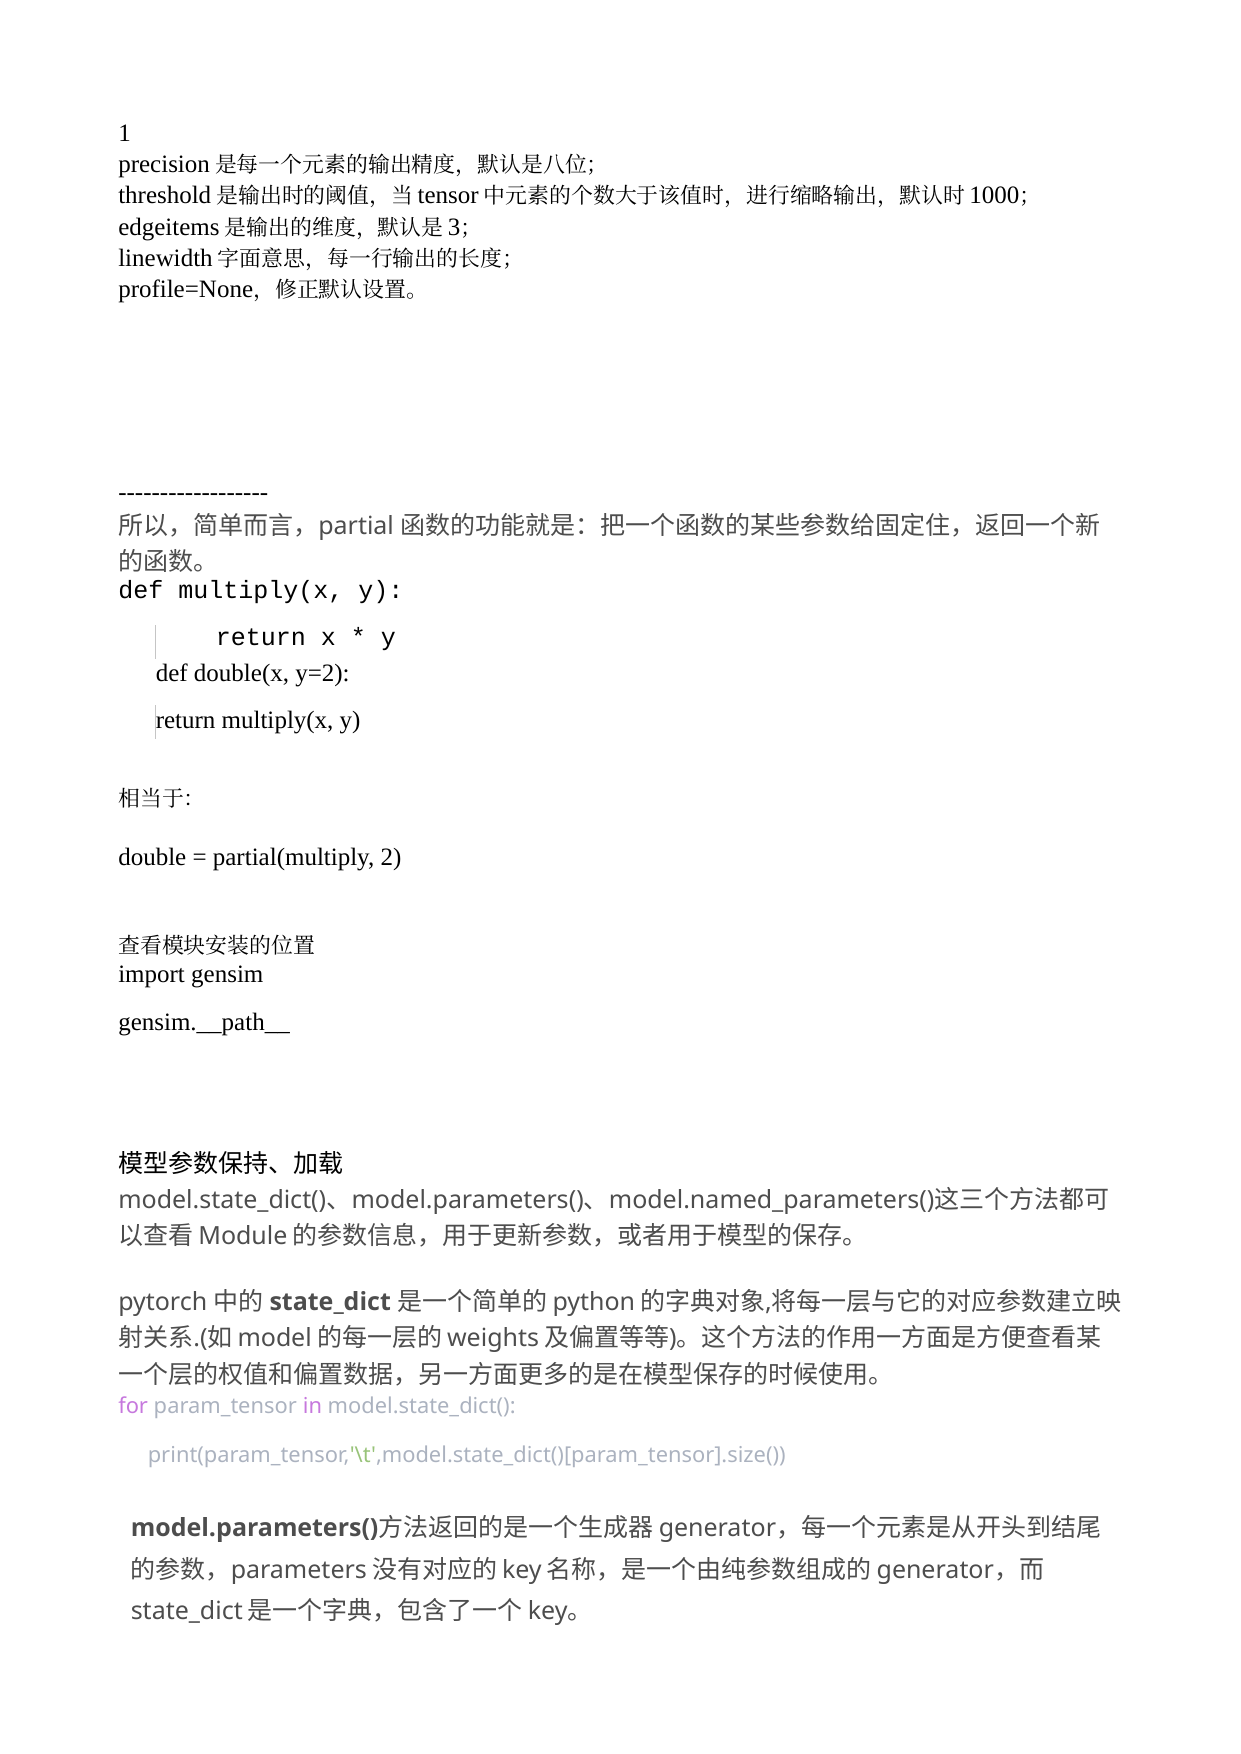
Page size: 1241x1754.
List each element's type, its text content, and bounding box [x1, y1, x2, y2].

text profile=None，修正默认设置。 [118, 273, 1122, 304]
text 所以，简单而言，partial 函数的功能就是：把一个函数的某些参数给固定住，返回一个新的函数。 [118, 505, 1122, 578]
text for param_tensor in model.state_dict(): [118, 1390, 1122, 1420]
text model.state_dict()、model.parameters()、model.named_parameters()这三个方法都可以查看Module的参数信息，用于更新参数，或者用于模型的保存。 [118, 1179, 1122, 1252]
text threshold是输出时的阈值，当tensor中元素的个数大于该值时，进行缩略输出，默认时1000； [118, 178, 1122, 210]
text ------------------ [118, 477, 1122, 505]
text 1 [118, 118, 1122, 147]
text pytorch 中的 state_dict 是一个简单的python的字典对象,将每一层与它的对应参数建立映射关系.(如model的每一层的weights及偏置等等)。这个方法的作用一方面是方便查看某一个层的权值和偏置数据，另一方面更多的是在模型保存的时候使用。 [118, 1282, 1122, 1390]
text edgeitems是输出的维度，默认是3； [118, 210, 1122, 241]
text linewidth字面意思，每一行输出的长度； [118, 241, 1122, 273]
list [118, 705, 155, 739]
text import gensim [118, 959, 1122, 988]
text gensim.__path__ [118, 1007, 1122, 1036]
list return multiply(x, y) [156, 705, 1122, 734]
text 查看模块安装的位置 [118, 928, 1122, 959]
text return x * y def double(x, y=2): [118, 625, 1122, 686]
text 相当于： [118, 782, 1122, 813]
text model.parameters()方法返回的是一个生成器generator，每一个元素是从开头到结尾的参数，parameters没有对应的key名称，是一个由纯参数组成的generator，而state_dict是一个字典，包含了一个key。 [131, 1507, 1122, 1627]
text precision是每一个元素的输出精度，默认是八位； [118, 147, 1122, 178]
list print(param_tensor,'\t',model.state_dict()[param_tensor].size()) [131, 1439, 1122, 1469]
text double = partial(multiply, 2) [118, 842, 1122, 871]
text 模型参数保持、加载 [118, 1143, 1122, 1179]
text def multiply(x, y): [118, 578, 1122, 606]
